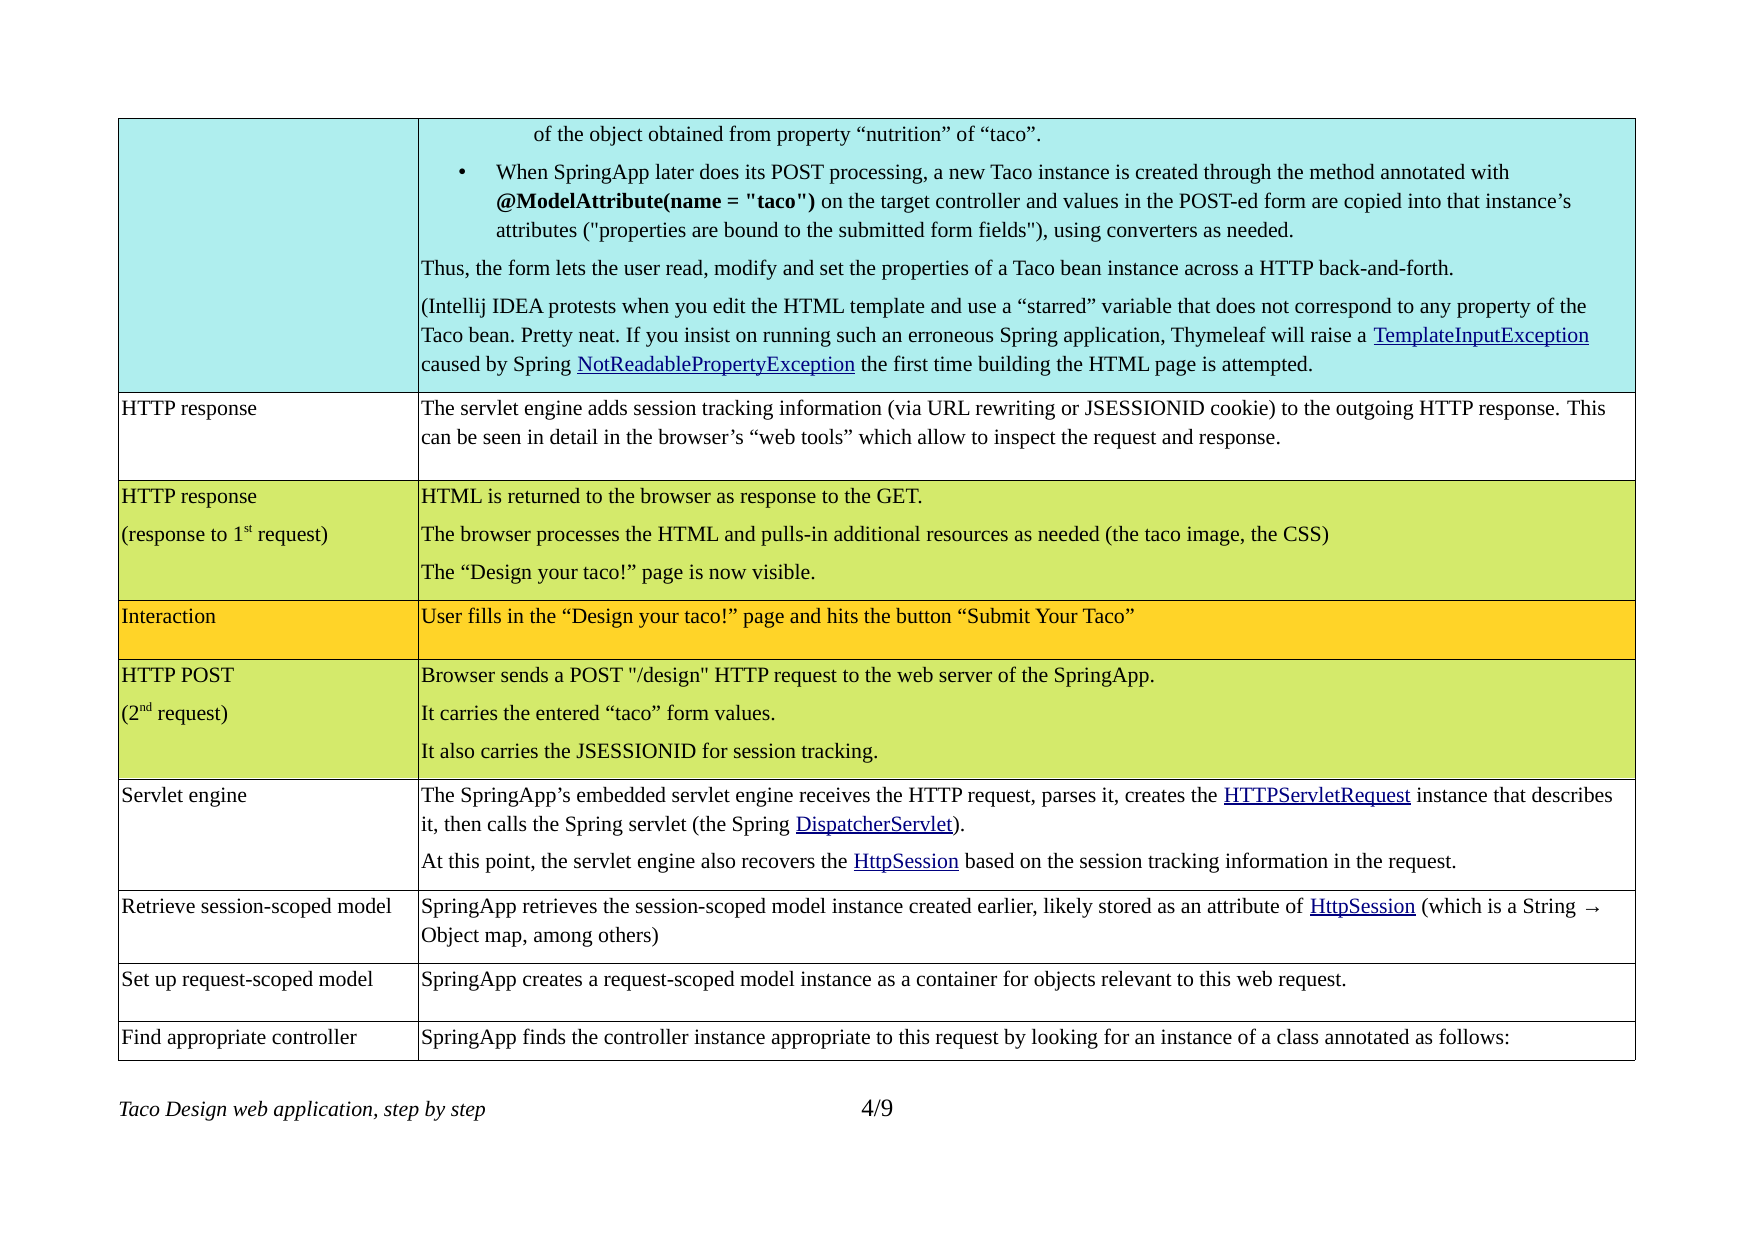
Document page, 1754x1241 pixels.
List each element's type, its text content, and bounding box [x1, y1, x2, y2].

table_cell of the object obtained from property “nutrition” of “taco”. When SpringApp later does its POST processing, a new Taco instance is created through the method annotated with @ModelAttribute(name = "taco") on the target controller and values in the POST-ed form are copied into that instance’s attributes ("properties are bound to the submitted form fields"), using converters as needed. Thus, the form lets the user read, modify and set the properties of a Taco bean instance across a HTTP back-and-forth. (Intellij IDEA protests when you edit the HTML template and use a “starred” variable that does not correspond to any property of the Taco bean. Pretty neat. If you insist on running such an erroneous Spring application, Thymeleaf will raise a TemplateInputException caused by Spring NotReadablePropertyException the first time building the HTML page is attempted. [419, 119, 1635, 392]
table_cell HTTP POST (2nd request) [119, 660, 418, 778]
table_cell Set up request-scoped model [119, 964, 418, 1021]
table_cell Browser sends a POST "/design" HTTP request to the web server of the SpringApp. It carries the entered “taco” form values. It also carries the JSESSIONID for session tracking. [419, 660, 1635, 778]
table_cell HTTP response [119, 393, 418, 480]
table_cell SpringApp finds the controller instance appropriate to this request by looking for an instance of a class annotated as follows: [419, 1022, 1635, 1059]
table_cell SpringApp creates a request-scoped model instance as a container for objects relevant to this web request. [419, 964, 1635, 1021]
table_cell Retrieve session-scoped model [119, 891, 418, 962]
table_cell HTTP response (response to 1st request) [119, 481, 418, 600]
table_cell HTML is returned to the browser as response to the GET. The browser processes the HTML and pulls-in additional resources as needed (the taco image, the CSS) The “Design your taco!” page is now visible. [419, 481, 1635, 600]
table_cell SpringApp retrieves the session-scoped model instance created earlier, likely stored as an attribute of HttpSession (which is a String → Object map, among others) [419, 891, 1635, 962]
table_cell User fills in the “Design your taco!” page and hits the button “Submit Your Taco” [419, 601, 1635, 659]
table_cell The servlet engine adds session tracking information (via URL rewriting or JSESSIONID cookie) to the outgoing HTTP response. This can be seen in detail in the browser’s “web tools” which allow to inspect the request and response. [419, 393, 1635, 480]
table_cell Interaction [119, 601, 418, 659]
table_cell Servlet engine [119, 780, 418, 889]
table_cell Find appropriate controller [119, 1022, 418, 1059]
table_cell [119, 119, 418, 392]
table_cell The SpringApp’s embedded servlet engine receives the HTTP request, parses it, creates the HTTPServletRequest instance that describes it, then calls the Spring servlet (the Spring DispatcherServlet). At this point, the servlet engine also recovers the HttpSession based on the session tracking information in the request. [419, 780, 1635, 889]
